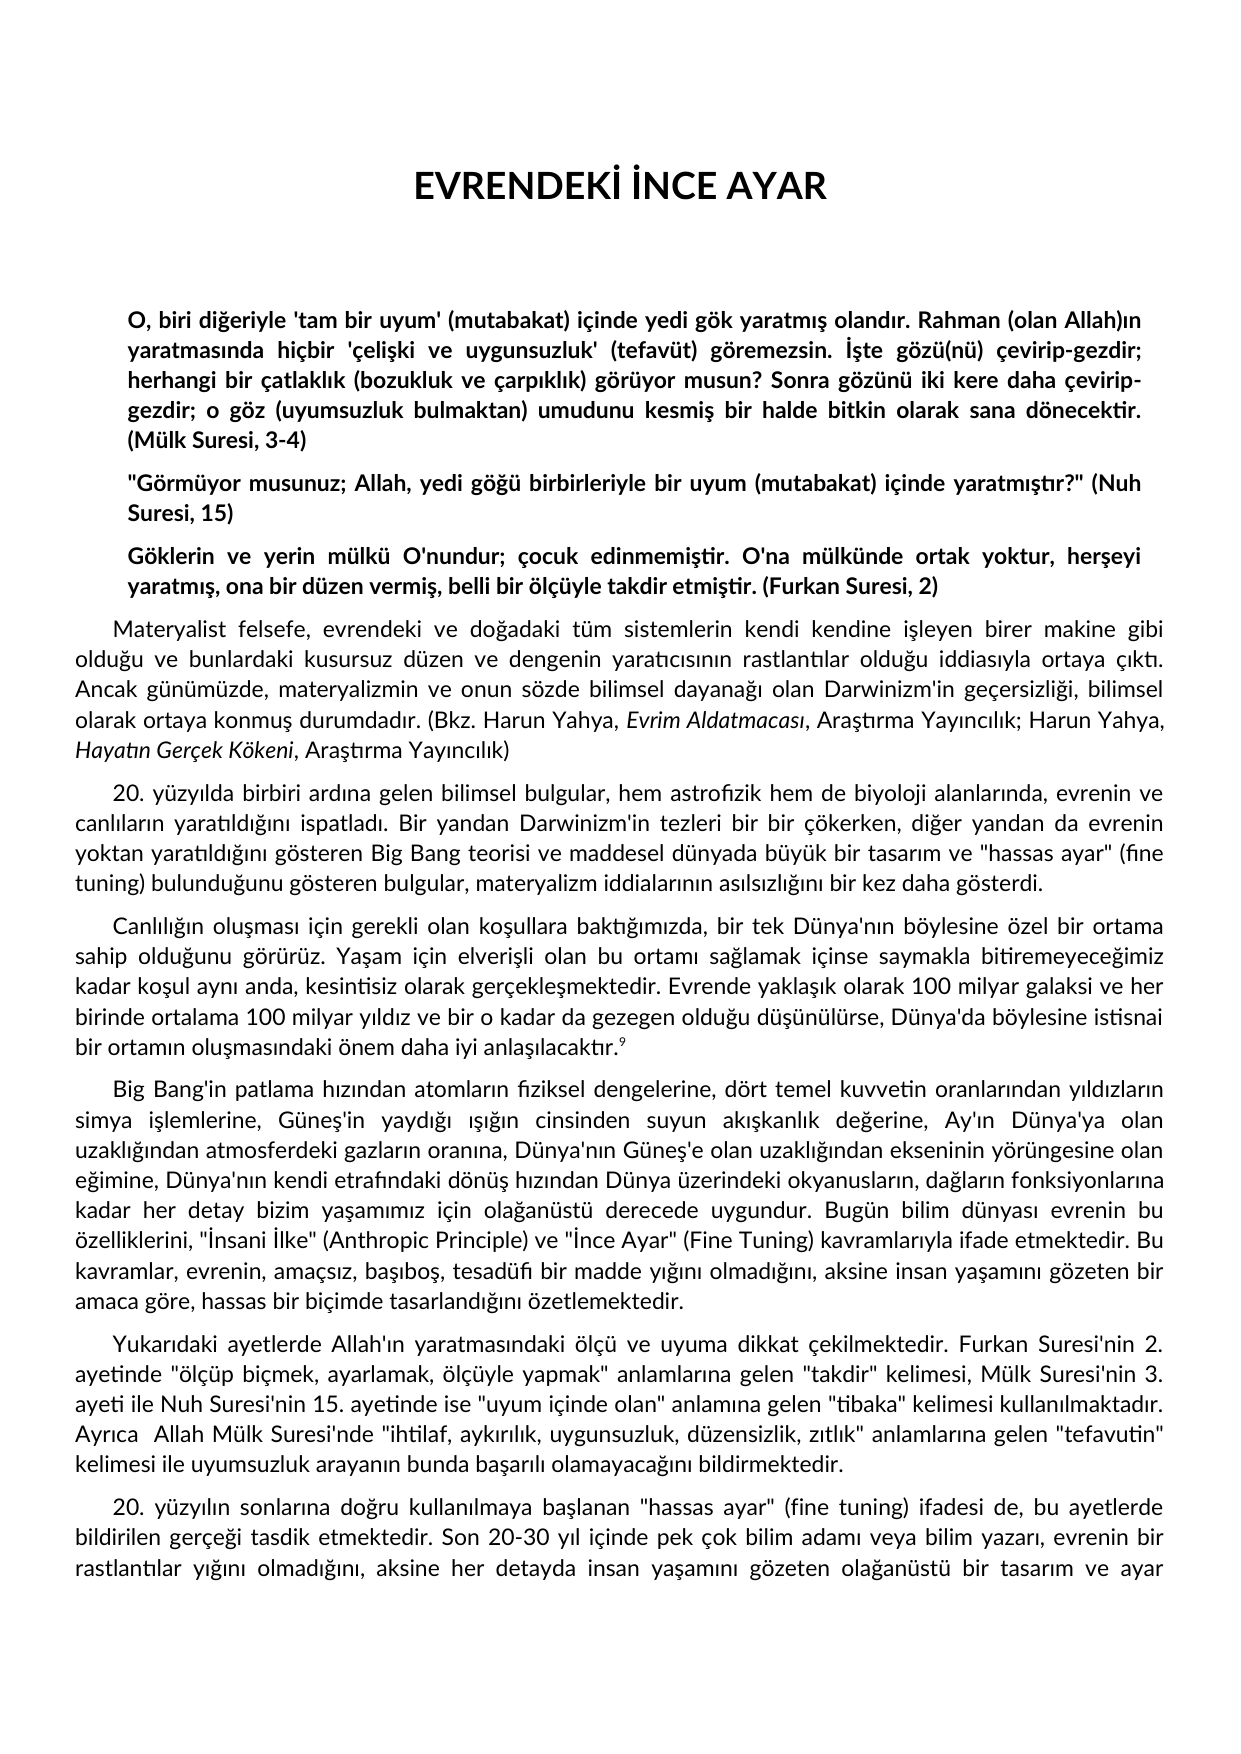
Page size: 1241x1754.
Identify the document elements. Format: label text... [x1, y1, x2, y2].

text Materyalist felsefe, evrendeki ve doğadaki tüm sistemlerin kendi kendine işleyen birer makine gibi olduğu ve bunlardaki kusursuz düzen ve dengenin yaratıcısının rastlantılar olduğu iddiasıyla ortaya çıktı. Ancak günümüzde, materyalizmin ve onun sözde bilimsel dayanağı olan Darwinizm'in geçersizliği, bilimsel olarak ortaya konmuş durumdadır. (Bkz. Harun Yahya, Evrim Aldatmacası, Araştırma Yayıncılık; Harun Yahya, Hayatın Gerçek Kökeni, Araştırma Yayıncılık) [75, 615, 1165, 763]
text Yukarıdaki ayetlerde Allah'ın yaratmasındaki ölçü ve uyuma dikkat çekilmektedir. Furkan Suresi'nin 2. ayetinde "ölçüp biçmek, ayarlamak, ölçüyle yapmak" anlamlarına gelen "takdir" kelimesi, Mülk Suresi'nin 3. ayeti ile Nuh Suresi'nin 15. ayetinde ise "uyum içinde olan" anlamına gelen "tibaka" kelimesi kullanılmaktadır. Ayrıca Allah Mülk Suresi'nde "ihtilaf, aykırılık, uygunsuzluk, düzensizlik, zıtlık" anlamlarına gelen "tefavutin" kelimesi ile uyumsuzluk arayanın bunda başarılı olamayacağını bildirmektedir. [75, 1329, 1165, 1478]
text 20. yüzyılın sonlarına doğru kullanılmaya başlanan "hassas ayar" (fine tuning) ifadesi de, bu ayetlerde bildirilen gerçeği tasdik etmektedir. Son 20-30 yıl içinde pek çok bilim adamı veya bilim yazarı, evrenin bir rastlantılar yığını olmadığını, aksine her detayda insan yaşamını gözeten olağanüstü bir tasarım ve ayar [75, 1493, 1165, 1581]
text O, biri diğeriyle 'tam bir uyum' (mutabakat) içinde yedi gök yaratmış olandır. Rahman (olan Allah)ın yaratmasında hiçbir 'çelişki ve uygunsuzluk' (tefavüt) göremezsin. İşte gözü(nü) çevirip-gezdir; herhangi bir çatlaklık (bozukluk ve çarpıklık) görüyor musun? Sonra gözünü iki kere daha çevirip-gezdir; o göz (uyumsuzluk bulmaktan) umudunu kesmiş bir halde bitkin olarak sana dönecektir. (Mülk Suresi, 3-4) [127, 305, 1143, 454]
text "Görmüyor musunuz; Allah, yedi göğü birbirleriyle bir uyum (mutabakat) içinde yaratmıştır?" (Nuh Suresi, 15) [127, 469, 1143, 527]
text Big Bang'in patlama hızından atomların fiziksel dengelerine, dört temel kuvvetin oranlarından yıldızların simya işlemlerine, Güneş'in yaydığı ışığın cinsinden suyun akışkanlık değerine, Ay'ın Dünya'ya olan uzaklığından atmosferdeki gazların oranına, Dünya'nın Güneş'e olan uzaklığından ekseninin yörüngesine olan eğimine, Dünya'nın kendi etrafındaki dönüş hızından Dünya üzerindeki okyanusların, dağların fonksiyonlarına kadar her detay bizim yaşamımız için olağanüstü derecede uygundur. Bugün bilim dünyası evrenin bu özelliklerini, "İnsani İlke" (Anthropic Principle) ve "İnce Ayar" (Fine Tuning) kavramlarıyla ifade etmektedir. Bu kavramlar, evrenin, amaçsız, başıboş, tesadüfi bir madde yığını olmadığını, aksine insan yaşamını gözeten bir amaca göre, hassas bir biçimde tasarlandığını özetlemektedir. [75, 1075, 1165, 1314]
subtitle EVRENDEKİ İNCE AYAR [75, 162, 1165, 207]
text Göklerin ve yerin mülkü O'nundur; çocuk edinmemiştir. O'na mülkünde ortak yoktur, herşeyi yaratmış, ona bir düzen vermiş, belli bir ölçüyle takdir etmiştir. (Furkan Suresi, 2) [127, 542, 1143, 599]
text 20. yüzyılda birbiri ardına gelen bilimsel bulgular, hem astrofizik hem de biyoloji alanlarında, evrenin ve canlıların yaratıldığını ispatladı. Bir yandan Darwinizm'in tezleri bir bir çökerken, diğer yandan da evrenin yoktan yaratıldığını gösteren Big Bang teorisi ve maddesel dünyada büyük bir tasarım ve "hassas ayar" (fine tuning) bulunduğunu gösteren bulgular, materyalizm iddialarının asılsızlığını bir kez daha gösterdi. [75, 778, 1165, 896]
text Canlılığın oluşması için gerekli olan koşullara baktığımızda, bir tek Dünya'nın böylesine özel bir ortama sahip olduğunu görürüz. Yaşam için elverişli olan bu ortamı sağlamak içinse saymakla bitiremeyeceğimiz kadar koşul aynı anda, kesintisiz olarak gerçekleşmektedir. Evrende yaklaşık olarak 100 milyar galaksi ve her birinde ortalama 100 milyar yıldız ve bir o kadar da gezegen olduğu düşünülürse, Dünya'da böylesine istisnai bir ortamın oluşmasındaki önem daha iyi anlaşılacaktır.9 [75, 912, 1165, 1060]
